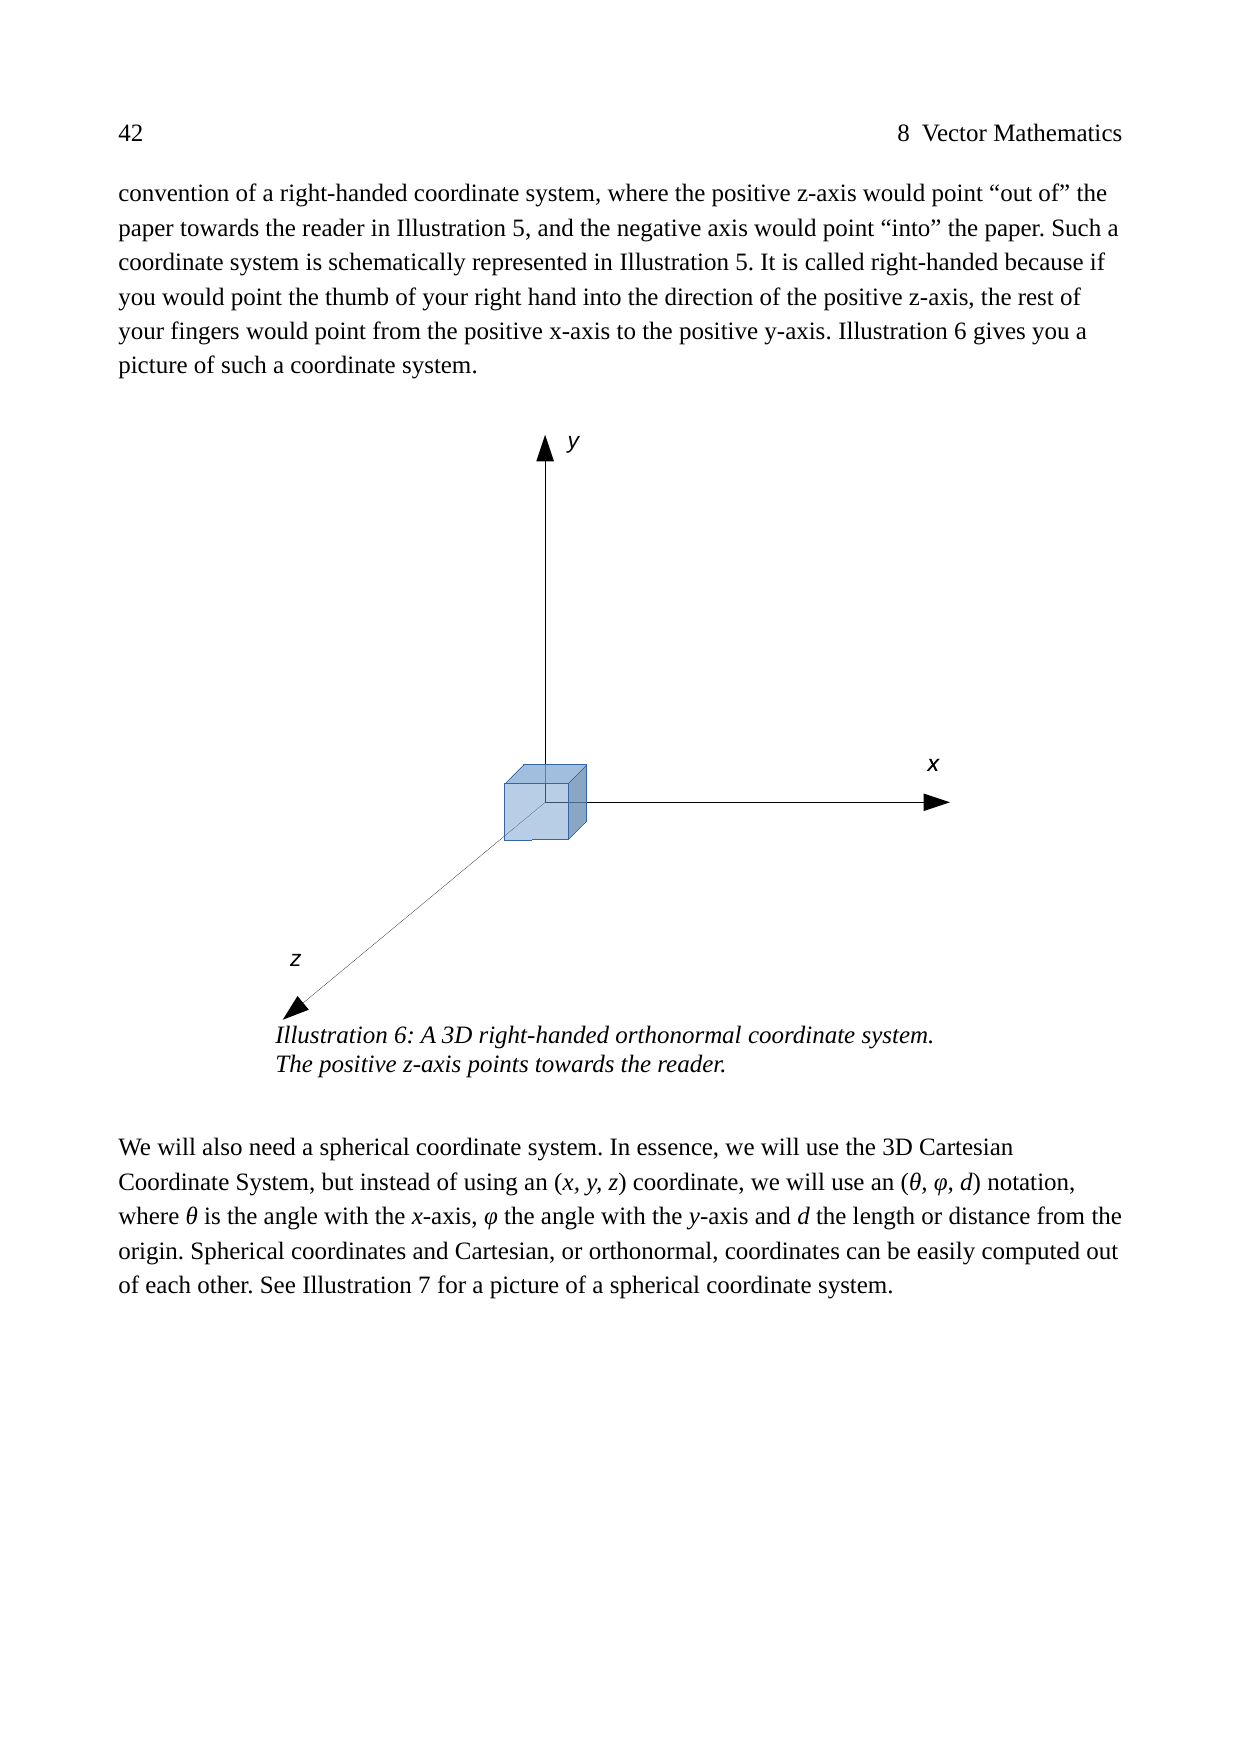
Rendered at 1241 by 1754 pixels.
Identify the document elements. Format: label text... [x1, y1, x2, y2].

text convention of a right-handed coordinate system, where the positive z-axis would point “out of” the paper towards the reader in Illustration 5, and the negative axis would point “into” the paper. Such a coordinate system is schematically represented in Illustration 5. It is called right-handed because if you would point the thumb of your right hand into the direction of the positive z-axis, the rest of your fingers would point from the positive x-axis to the positive y-axis. Illustration 6 gives you a picture of such a coordinate system. [118, 178, 1122, 379]
text Illustration 6: A 3D right-handed orthonormal coordinate system. The positive z-axis points towards the reader. [275, 432, 965, 1077]
text We will also need a spherical coordinate system. In essence, we will use the 3D Cartesian Coordinate System, but instead of using an (x, y, z) coordinate, we will use an (θ, φ, d) notation, where θ is the angle with the x-axis, φ the angle with the y-axis and d the length or distance from the origin. Spherical coordinates and Cartesian, or orthonormal, coordinates can be easily computed out of each other. See Illustration 7 for a picture of a spherical coordinate system. [118, 1132, 1122, 1299]
